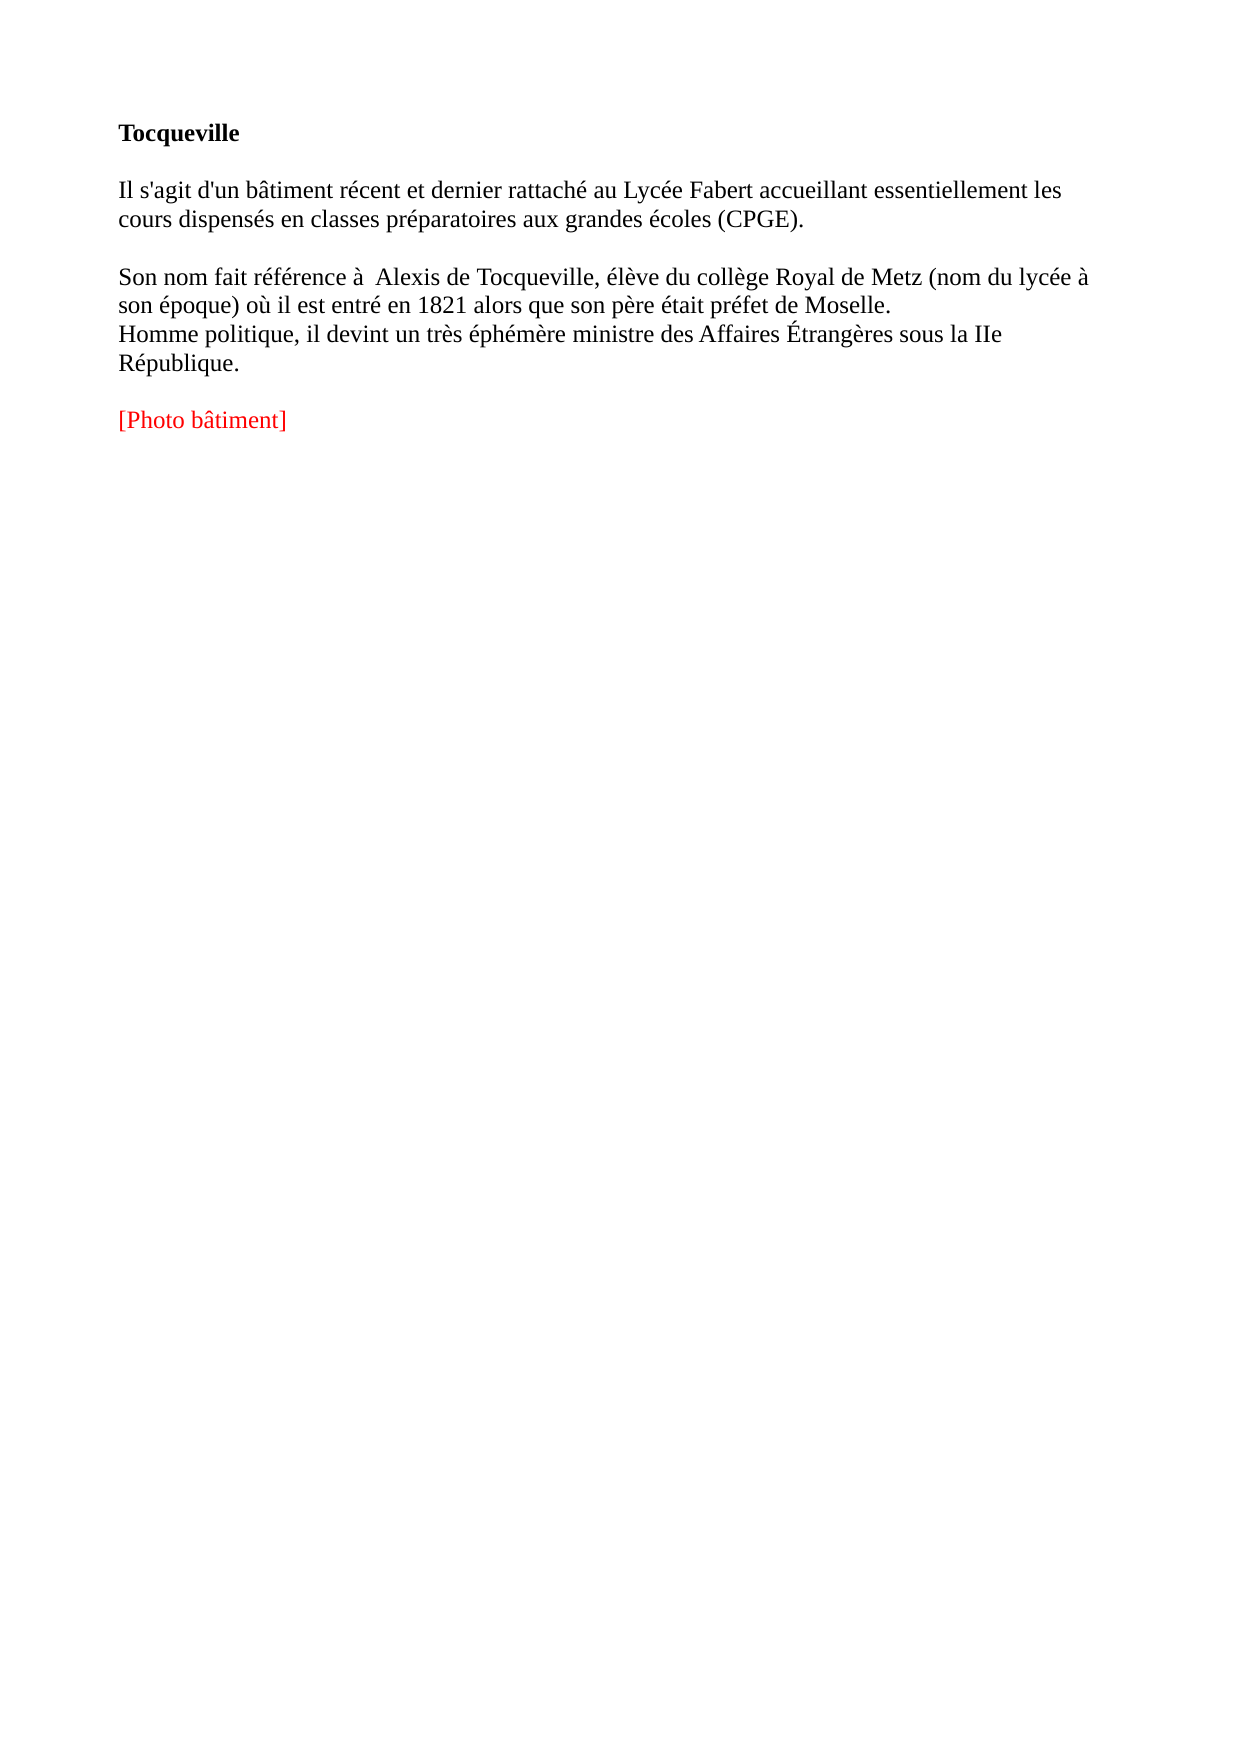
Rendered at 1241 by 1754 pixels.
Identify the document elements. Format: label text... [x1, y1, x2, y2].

text Il s'agit d'un bâtiment récent et dernier rattaché au Lycée Fabert accueillant essentiellement les cours dispensés en classes préparatoires aux grandes écoles (CPGE). [118, 176, 1122, 233]
text Homme politique, il devint un très éphémère ministre des Affaires Étrangères sous la IIe République. [118, 319, 1122, 377]
text [Photo bâtiment] [118, 406, 1122, 434]
text Tocqueville [118, 118, 1122, 147]
text Son nom fait référence à Alexis de Tocqueville, élève du collège Royal de Metz (nom du lycée à son époque) où il est entré en 1821 alors que son père était préfet de Moselle. [118, 262, 1122, 319]
